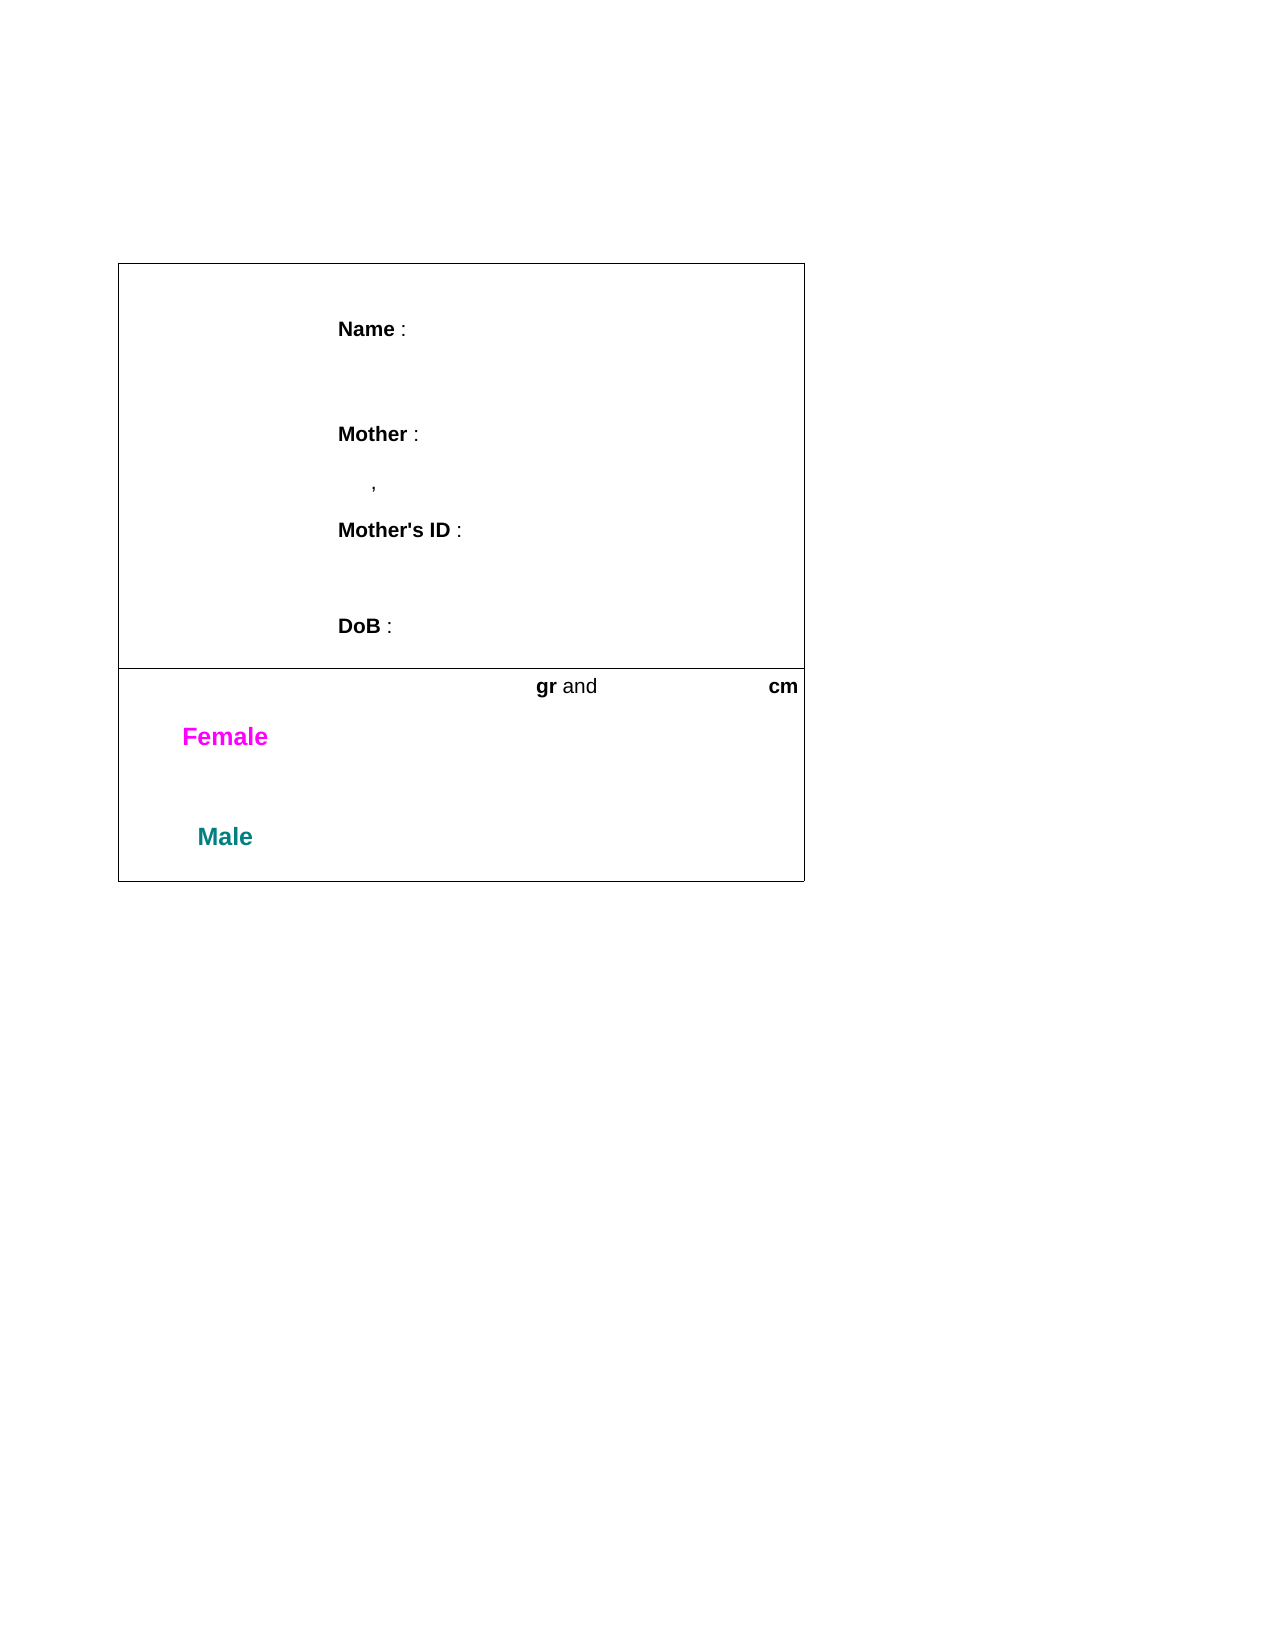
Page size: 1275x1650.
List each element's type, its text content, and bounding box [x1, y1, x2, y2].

table_header Name : <newborn.newborn_name> <if test="newborn.mother"> Mother : <newborn.mother.name.lastname>, <newborn.mother.name.name> Mother's ID : <newborn.mother.identification_code> </if> DoB : <newborn.birth_date> [332, 264, 606, 667]
table_header [119, 334, 332, 667]
text </for> [118, 881, 1157, 910]
text <for each="newborn in objects"> [118, 234, 1157, 263]
table_header <newborn.name> [606, 264, 804, 667]
table_cell <if test="newborn.sex =='f'" > Female </if> <if test="newborn.sex =='m'" > Male </if> [119, 669, 332, 881]
table_cell <newborn.weight> gr and <newborn.length> cm [332, 669, 804, 881]
table_header [119, 264, 332, 333]
